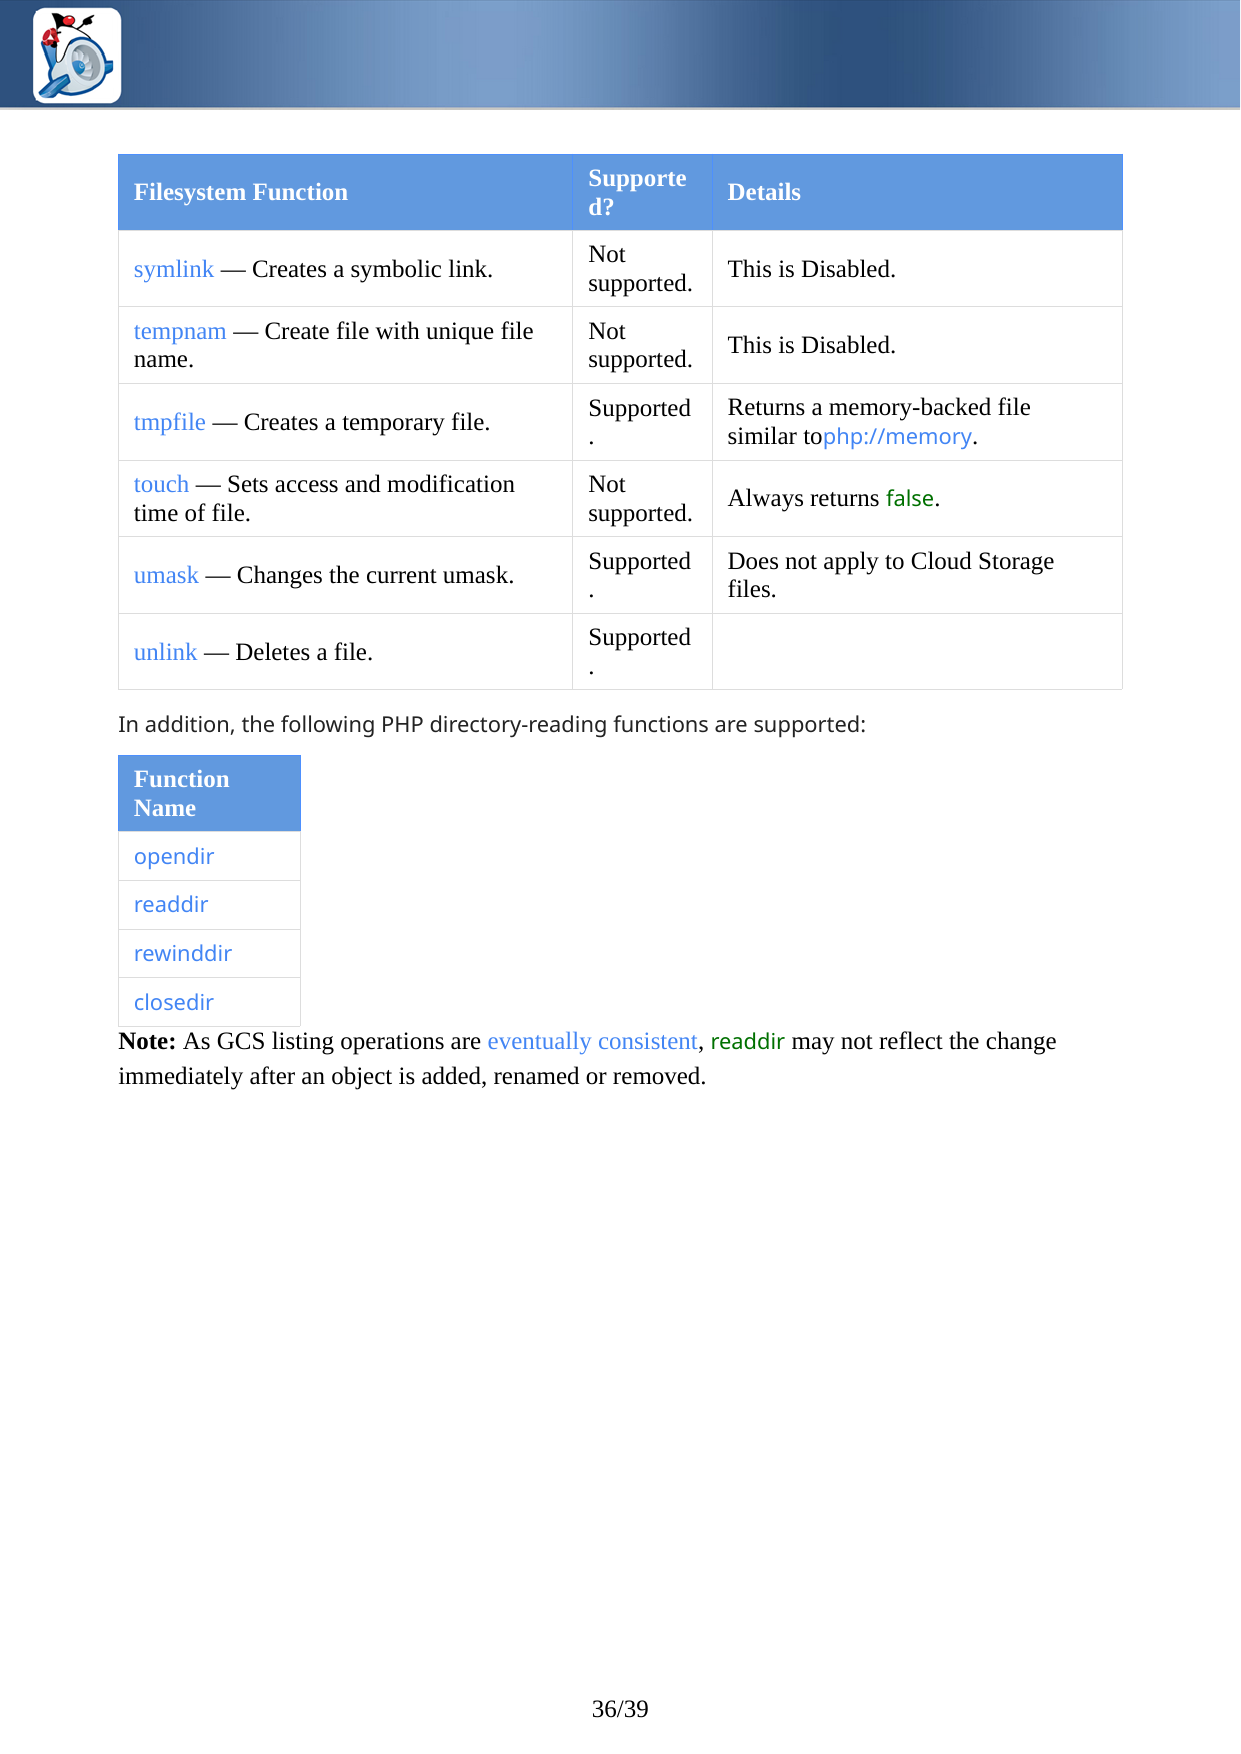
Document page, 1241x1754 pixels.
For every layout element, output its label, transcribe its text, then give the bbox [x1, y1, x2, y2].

table_cell Not supported. [573, 231, 712, 306]
table_cell Does not apply to Cloud Storage files. [713, 537, 1122, 613]
table_cell touch — Sets access and modification time of file. [119, 461, 572, 536]
table_cell Always returns false. [713, 461, 1122, 536]
table_cell Supported. [573, 384, 712, 460]
picture [0, 0, 1241, 110]
table_cell umask — Changes the current umask. [119, 537, 572, 613]
table_cell readdir [119, 881, 300, 928]
table_header Function Name [119, 756, 300, 831]
table_cell Supported. [573, 537, 712, 613]
table_cell This is Disabled. [713, 231, 1122, 306]
table_cell rewinddir [119, 930, 300, 977]
table_cell Not supported. [573, 307, 712, 383]
table_cell This is Disabled. [713, 307, 1122, 383]
text In addition, the following PHP directory-reading functions are supported: [118, 705, 1122, 739]
table_cell [713, 614, 1122, 689]
table_cell symlink — Creates a symbolic link. [119, 231, 572, 306]
text Note: As GCS listing operations are eventually consistent, readdir may not reflect the change immediately after an object is added, renamed or removed. [118, 1026, 1122, 1090]
table_header Supported? [573, 155, 712, 230]
table_cell Supported. [573, 614, 712, 689]
table_header Details [713, 155, 1122, 230]
table_cell Returns a memory-backed file similar tophp://memory. [713, 384, 1122, 460]
table_cell tmpfile — Creates a temporary file. [119, 384, 572, 460]
table_header Filesystem Function [119, 155, 572, 230]
table_cell tempnam — Create file with unique file name. [119, 307, 572, 383]
table_cell unlink — Deletes a file. [119, 614, 572, 689]
table_cell closedir [119, 978, 300, 1026]
table_cell opendir [119, 832, 300, 880]
table_cell Not supported. [573, 461, 712, 536]
